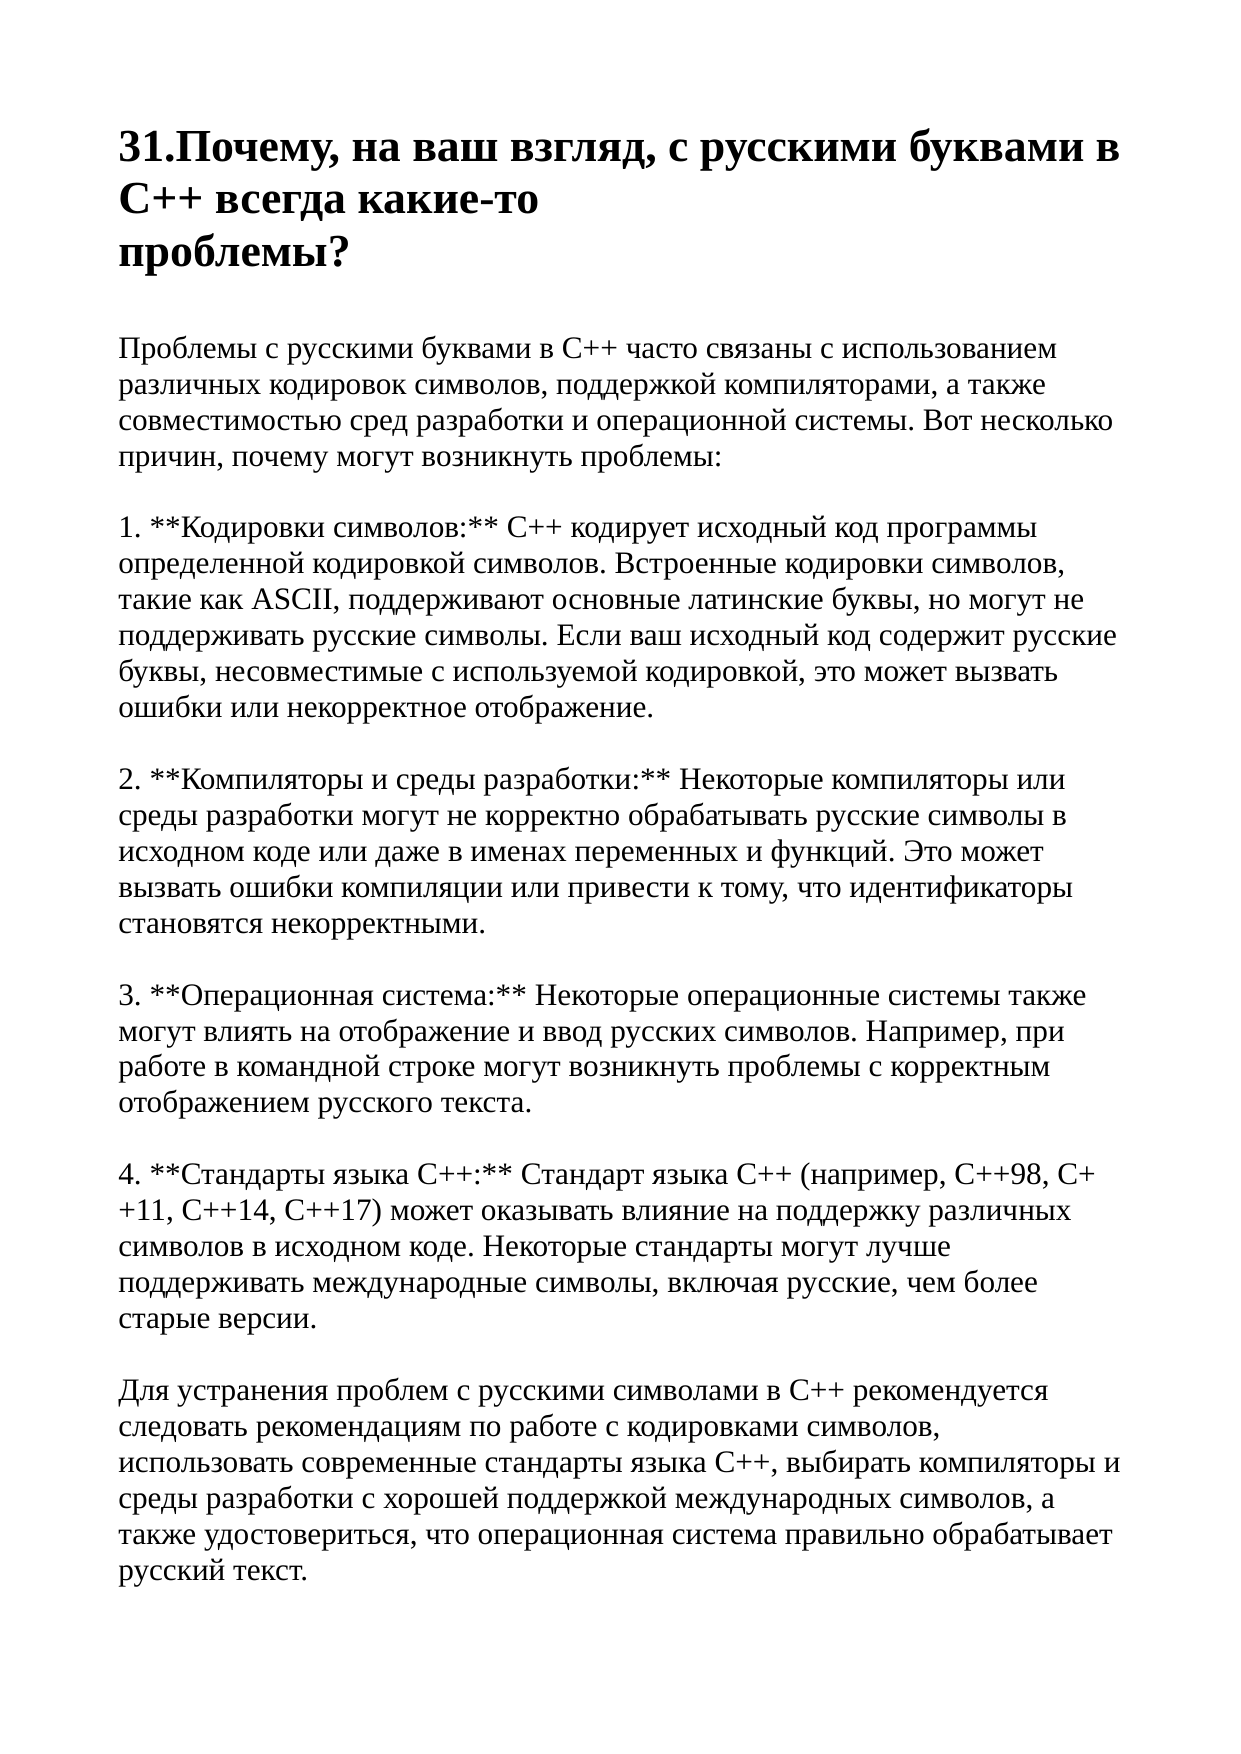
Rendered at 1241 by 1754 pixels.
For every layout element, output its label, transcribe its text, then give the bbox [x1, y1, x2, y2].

text 31.Почему, на ваш взгляд, с русскими буквами в С++ всегда какие-то [118, 118, 1122, 223]
text Проблемы с русскими буквами в C++ часто связаны с использованием различных кодировок символов, поддержкой компиляторами, а также совместимостью сред разработки и операционной системы. Вот несколько причин, почему могут возникнуть проблемы: [118, 329, 1122, 473]
text 4. **Стандарты языка C++:** Стандарт языка C++ (например, C++98, C++11, C++14, C++17) может оказывать влияние на поддержку различных символов в исходном коде. Некоторые стандарты могут лучше поддерживать международные символы, включая русские, чем более старые версии. [118, 1156, 1122, 1335]
text проблемы? [118, 223, 1122, 276]
text Для устранения проблем с русскими символами в C++ рекомендуется следовать рекомендациям по работе с кодировками символов, использовать современные стандарты языка C++, выбирать компиляторы и среды разработки с хорошей поддержкой международных символов, а также удостовериться, что операционная система правильно обрабатывает русский текст. [118, 1371, 1122, 1587]
text 2. **Компиляторы и среды разработки:** Некоторые компиляторы или среды разработки могут не корректно обрабатывать русские символы в исходном коде или даже в именах переменных и функций. Это может вызвать ошибки компиляции или привести к тому, что идентификаторы становятся некорректными. [118, 760, 1122, 940]
text 3. **Операционная система:** Некоторые операционные системы также могут влиять на отображение и ввод русских символов. Например, при работе в командной строке могут возникнуть проблемы с корректным отображением русского текста. [118, 976, 1122, 1119]
text 1. **Кодировки символов:** C++ кодирует исходный код программы определенной кодировкой символов. Встроенные кодировки символов, такие как ASCII, поддерживают основные латинские буквы, но могут не поддерживать русские символы. Если ваш исходный код содержит русские буквы, несовместимые с используемой кодировкой, это может вызвать ошибки или некорректное отображение. [118, 509, 1122, 724]
